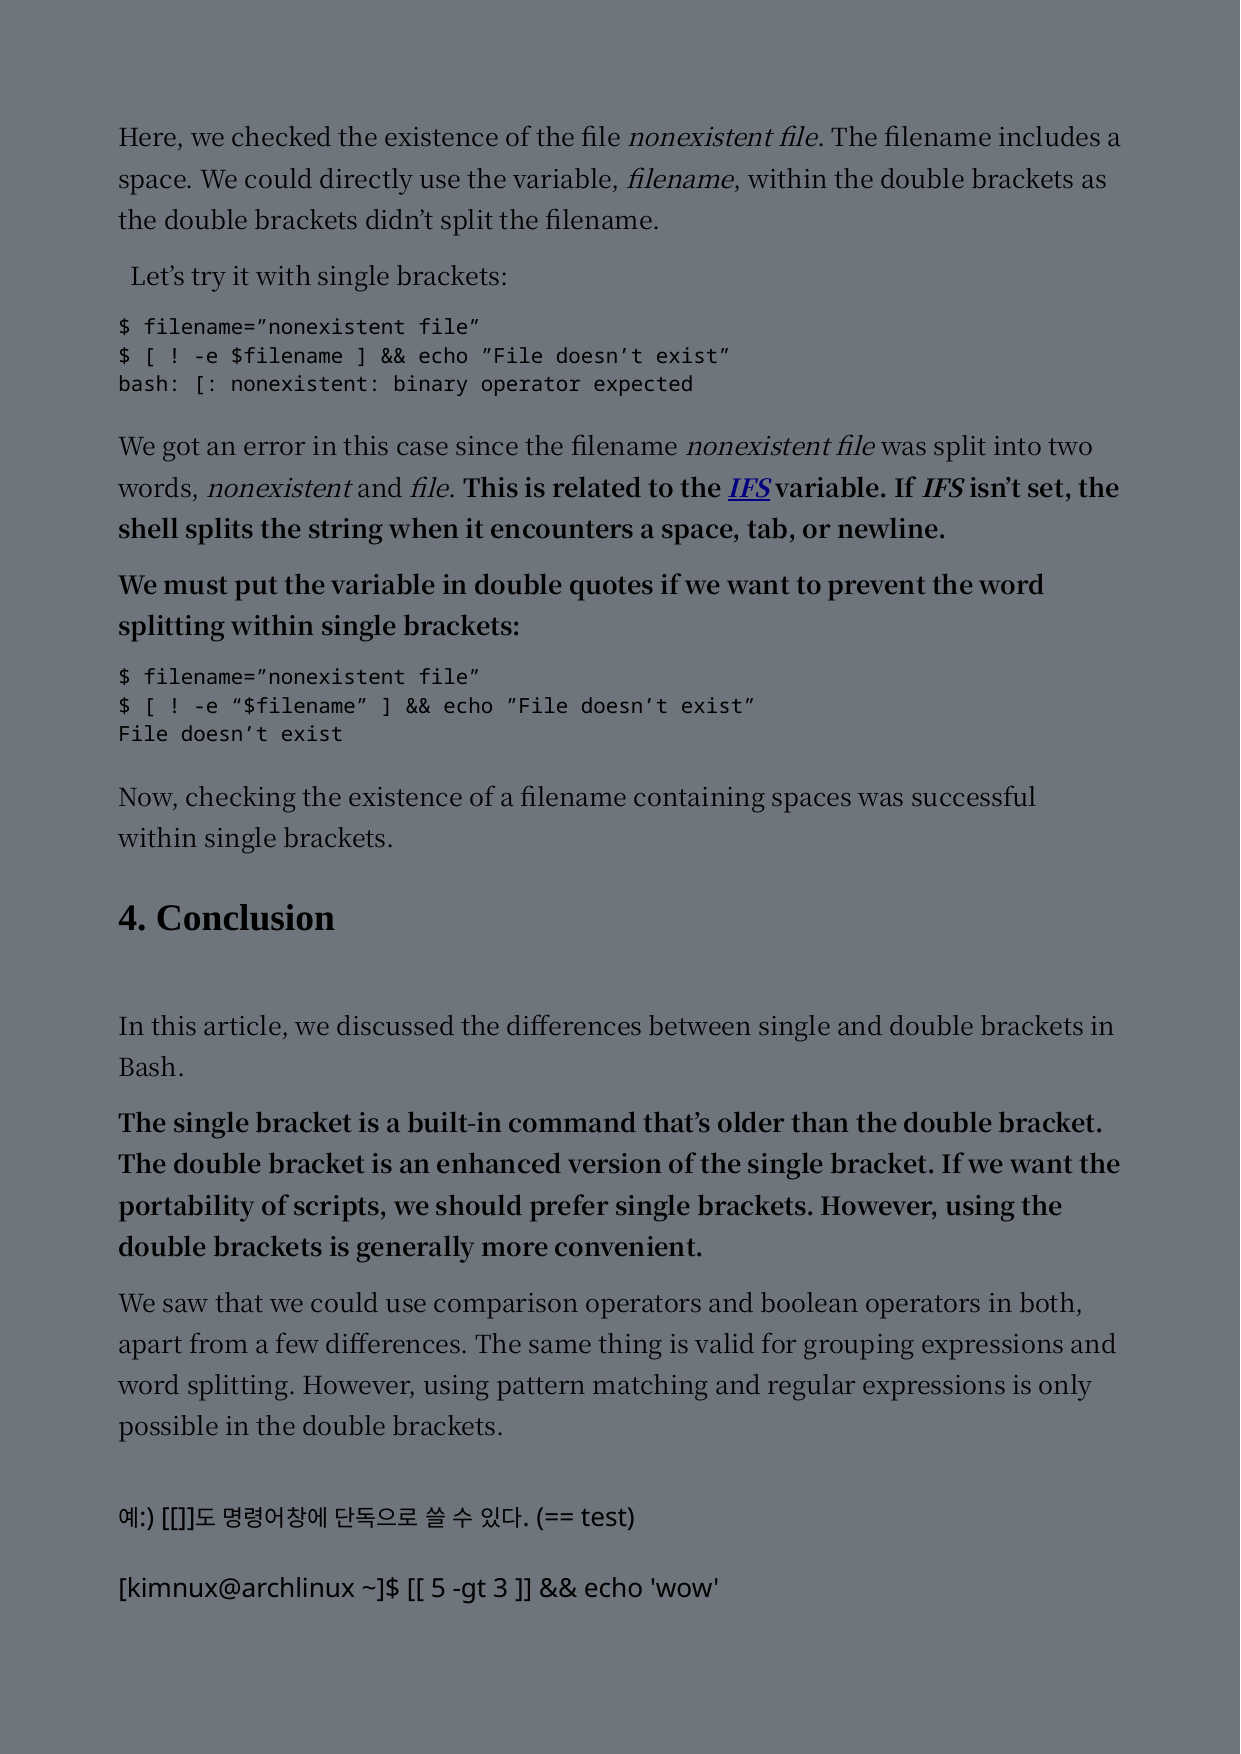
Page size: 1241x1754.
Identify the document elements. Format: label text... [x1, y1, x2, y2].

text bash: [: nonexistent: binary operator expected [118, 369, 1122, 398]
text $ [ ! -e “$filename” ] && echo ”File doesn’t exist” [118, 691, 1122, 719]
text In this article, we discussed the differences between single and double brackets in Bash. [118, 1007, 1122, 1084]
text Let’s try it with single brackets: [131, 256, 1109, 292]
text $ filename=”nonexistent file” [118, 662, 1122, 691]
text File doesn’t exist [118, 719, 1122, 748]
text [kimnux@archlinux ~]$ [[ 5 -gt 3 ]] && echo 'wow' [118, 1570, 1122, 1605]
subtitle 4. Conclusion [118, 895, 1122, 938]
text We got an error in this case since the filename nonexistent file was split into two words, nonexistent and file. This is related to the IFS variable. If IFS isn’t set, the shell splits the string when it encounters a space, tab, or newline. [118, 427, 1122, 546]
text Now, checking the existence of a filename containing spaces was successful within single brackets. [118, 777, 1122, 854]
text $ filename=”nonexistent file” [118, 312, 1122, 341]
text We must put the variable in double quotes if we want to prevent the word splitting within single brackets: [118, 565, 1122, 643]
text Here, we checked the existence of the file nonexistent file. The filename includes a space. We could directly use the variable, filename, within the double brackets as the double brackets didn’t split the filename. [118, 118, 1122, 237]
text We saw that we could use comparison operators and boolean operators in both, apart from a few differences. The same thing is valid for grouping expressions and word splitting. However, using pattern matching and regular expressions is only possible in the double brackets. [118, 1283, 1122, 1443]
text The single bracket is a built-in command that’s older than the double bracket. The double bracket is an enhanced version of the single bracket. If we want the portability of scripts, we should prefer single brackets. However, using the double brackets is generally more convenient. [118, 1104, 1122, 1263]
text $ [ ! -e $filename ] && echo ”File doesn’t exist” [118, 341, 1122, 369]
text 예:) [[]]도 명령어창에 단독으로 쓸 수 있다. (== test) [118, 1498, 1122, 1534]
